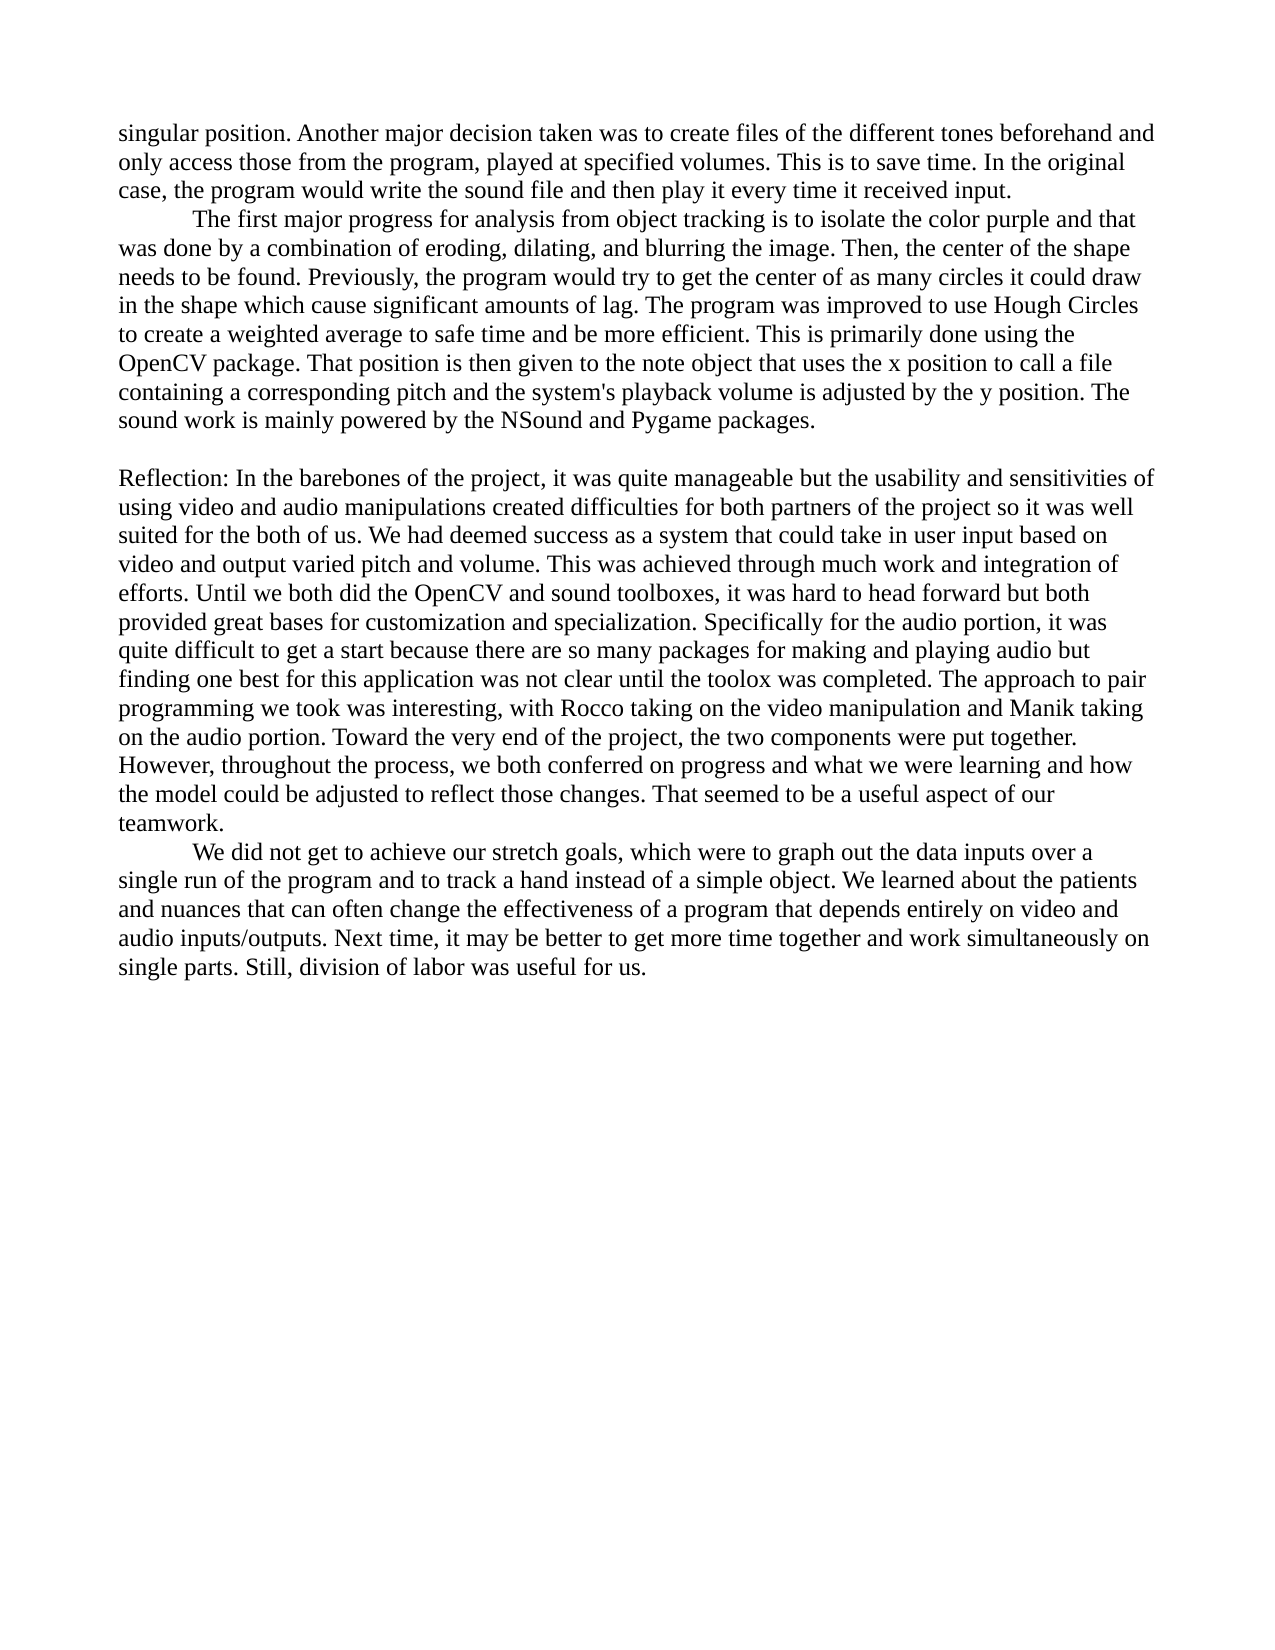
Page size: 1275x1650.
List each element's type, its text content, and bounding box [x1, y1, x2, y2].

text singular position. Another major decision taken was to create files of the different tones beforehand and only access those from the program, played at specified volumes. This is to save time. In the original case, the program would write the sound file and then play it every time it received input. [118, 118, 1157, 204]
text The first major progress for analysis from object tracking is to isolate the color purple and that was done by a combination of eroding, dilating, and blurring the image. Then, the center of the shape needs to be found. Previously, the program would try to get the center of as many circles it could draw in the shape which cause significant amounts of lag. The program was improved to use Hough Circles to create a weighted average to safe time and be more efficient. This is primarily done using the OpenCV package. That position is then given to the note object that uses the x position to call a file containing a corresponding pitch and the system's playback volume is adjusted by the y position. The sound work is mainly powered by the NSound and Pygame packages. [118, 204, 1157, 434]
text Reflection: In the barebones of the project, it was quite manageable but the usability and sensitivities of using video and audio manipulations created difficulties for both partners of the project so it was well suited for the both of us. We had deemed success as a system that could take in user input based on video and output varied pitch and volume. This was achieved through much work and integration of efforts. Until we both did the OpenCV and sound toolboxes, it was hard to head forward but both provided great bases for customization and specialization. Specifically for the audio portion, it was quite difficult to get a start because there are so many packages for making and playing audio but finding one best for this application was not clear until the toolox was completed. The approach to pair programming we took was interesting, with Rocco taking on the video manipulation and Manik taking on the audio portion. Toward the very end of the project, the two components were put together. However, throughout the process, we both conferred on progress and what we were learning and how the model could be adjusted to reflect those changes. That seemed to be a useful aspect of our teamwork. [118, 463, 1157, 837]
text We did not get to achieve our stretch goals, which were to graph out the data inputs over a single run of the program and to track a hand instead of a simple object. We learned about the patients and nuances that can often change the effectiveness of a program that depends entirely on video and audio inputs/outputs. Next time, it may be better to get more time together and work simultaneously on single parts. Still, division of labor was useful for us. [118, 837, 1157, 981]
